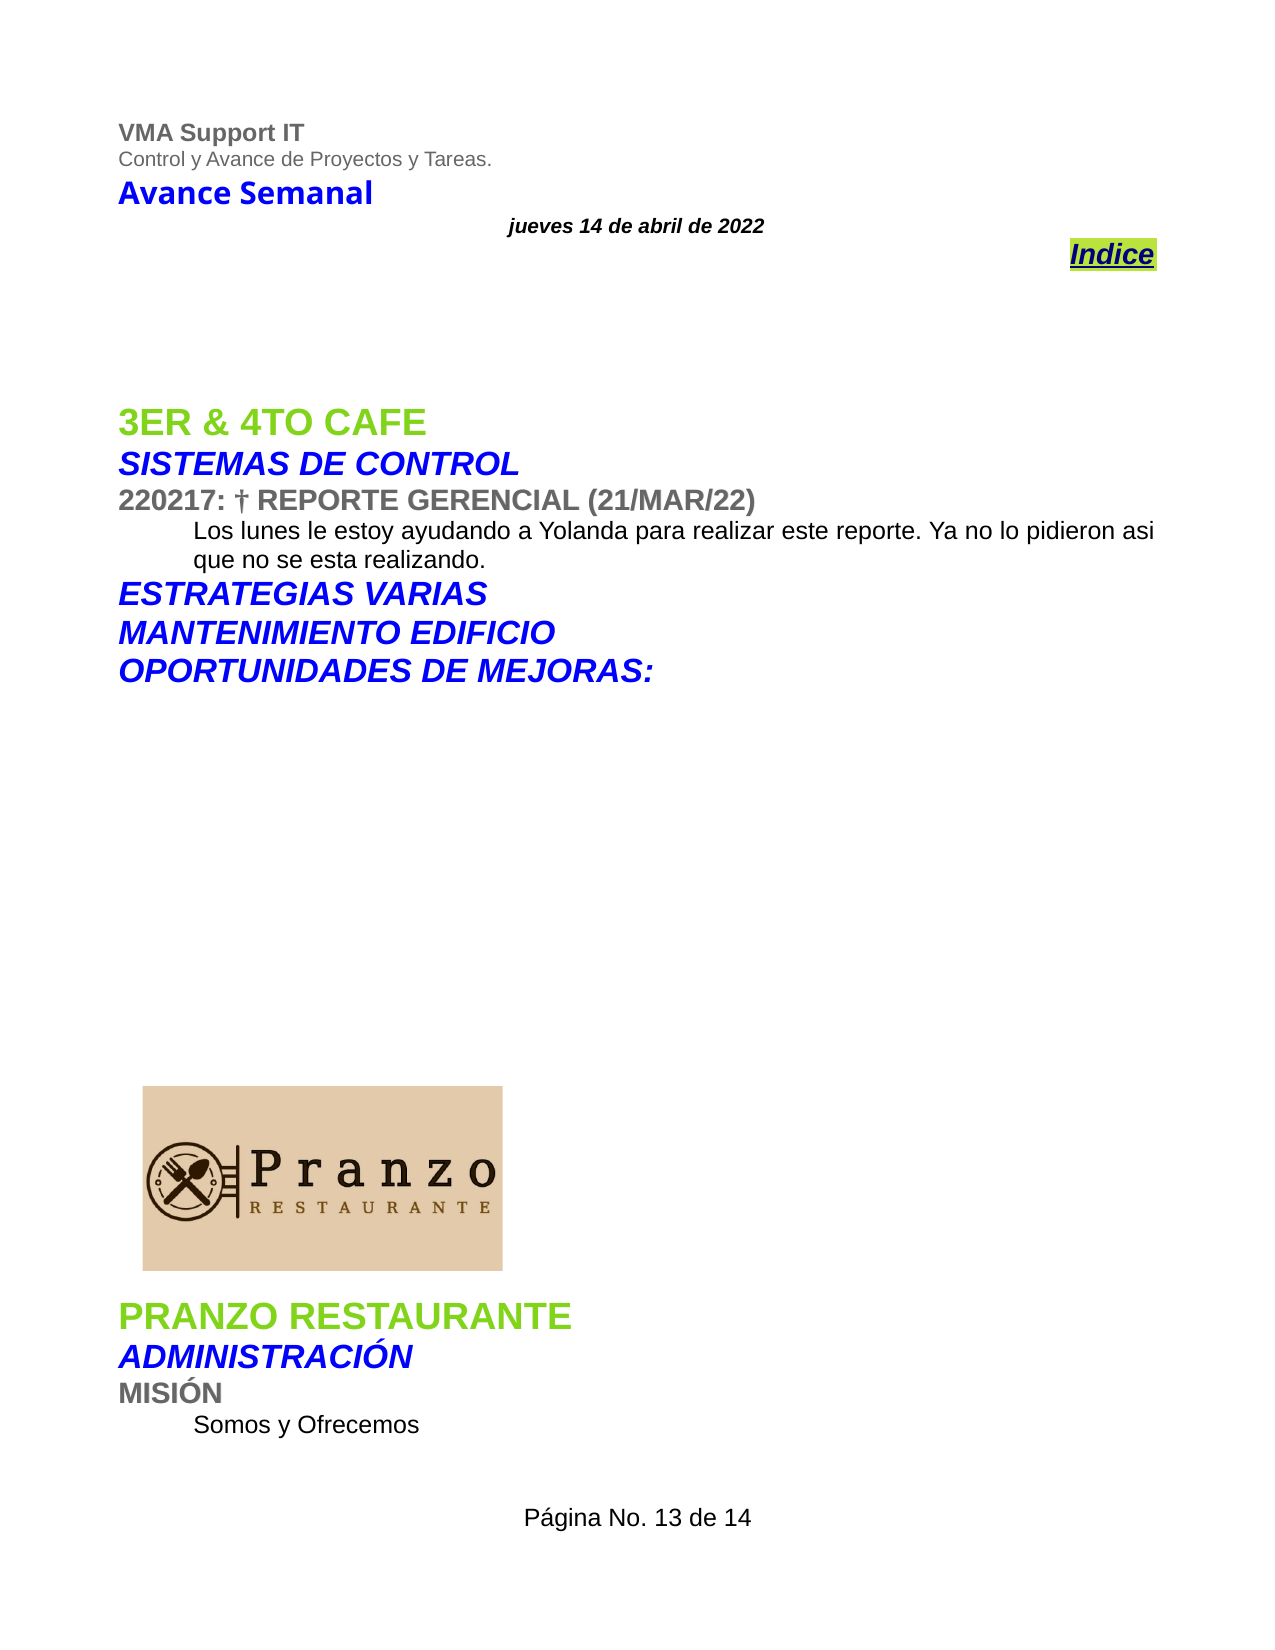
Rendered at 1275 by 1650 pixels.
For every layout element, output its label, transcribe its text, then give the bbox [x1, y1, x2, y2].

subtitle OPoRTUNIDADES DE MEJORAS: [118, 651, 1157, 690]
subtitle Misión [118, 1376, 1157, 1409]
picture [142, 1086, 503, 1271]
subtitle MANTENIMIENTO EDIFICIO [118, 612, 1157, 651]
subtitle Administración [118, 1337, 1157, 1376]
subtitle Pranzo Restaurante [118, 1293, 1157, 1337]
text Somos y Ofrecemos [193, 1409, 1157, 1438]
subtitle ESTRATEGIAS VARIAS [118, 574, 1157, 612]
subtitle 220217: † REPORTE GERENCIAL (21/MAR/22) [118, 482, 1157, 516]
subtitle SISTEMAS DE CONTROL [118, 444, 1157, 482]
text Los lunes le estoy ayudando a Yolanda para realizar este reporte. Ya no lo pidieron asi que no se esta realizando. [193, 516, 1157, 574]
subtitle 3ER & 4TO CAFE [118, 400, 1157, 444]
